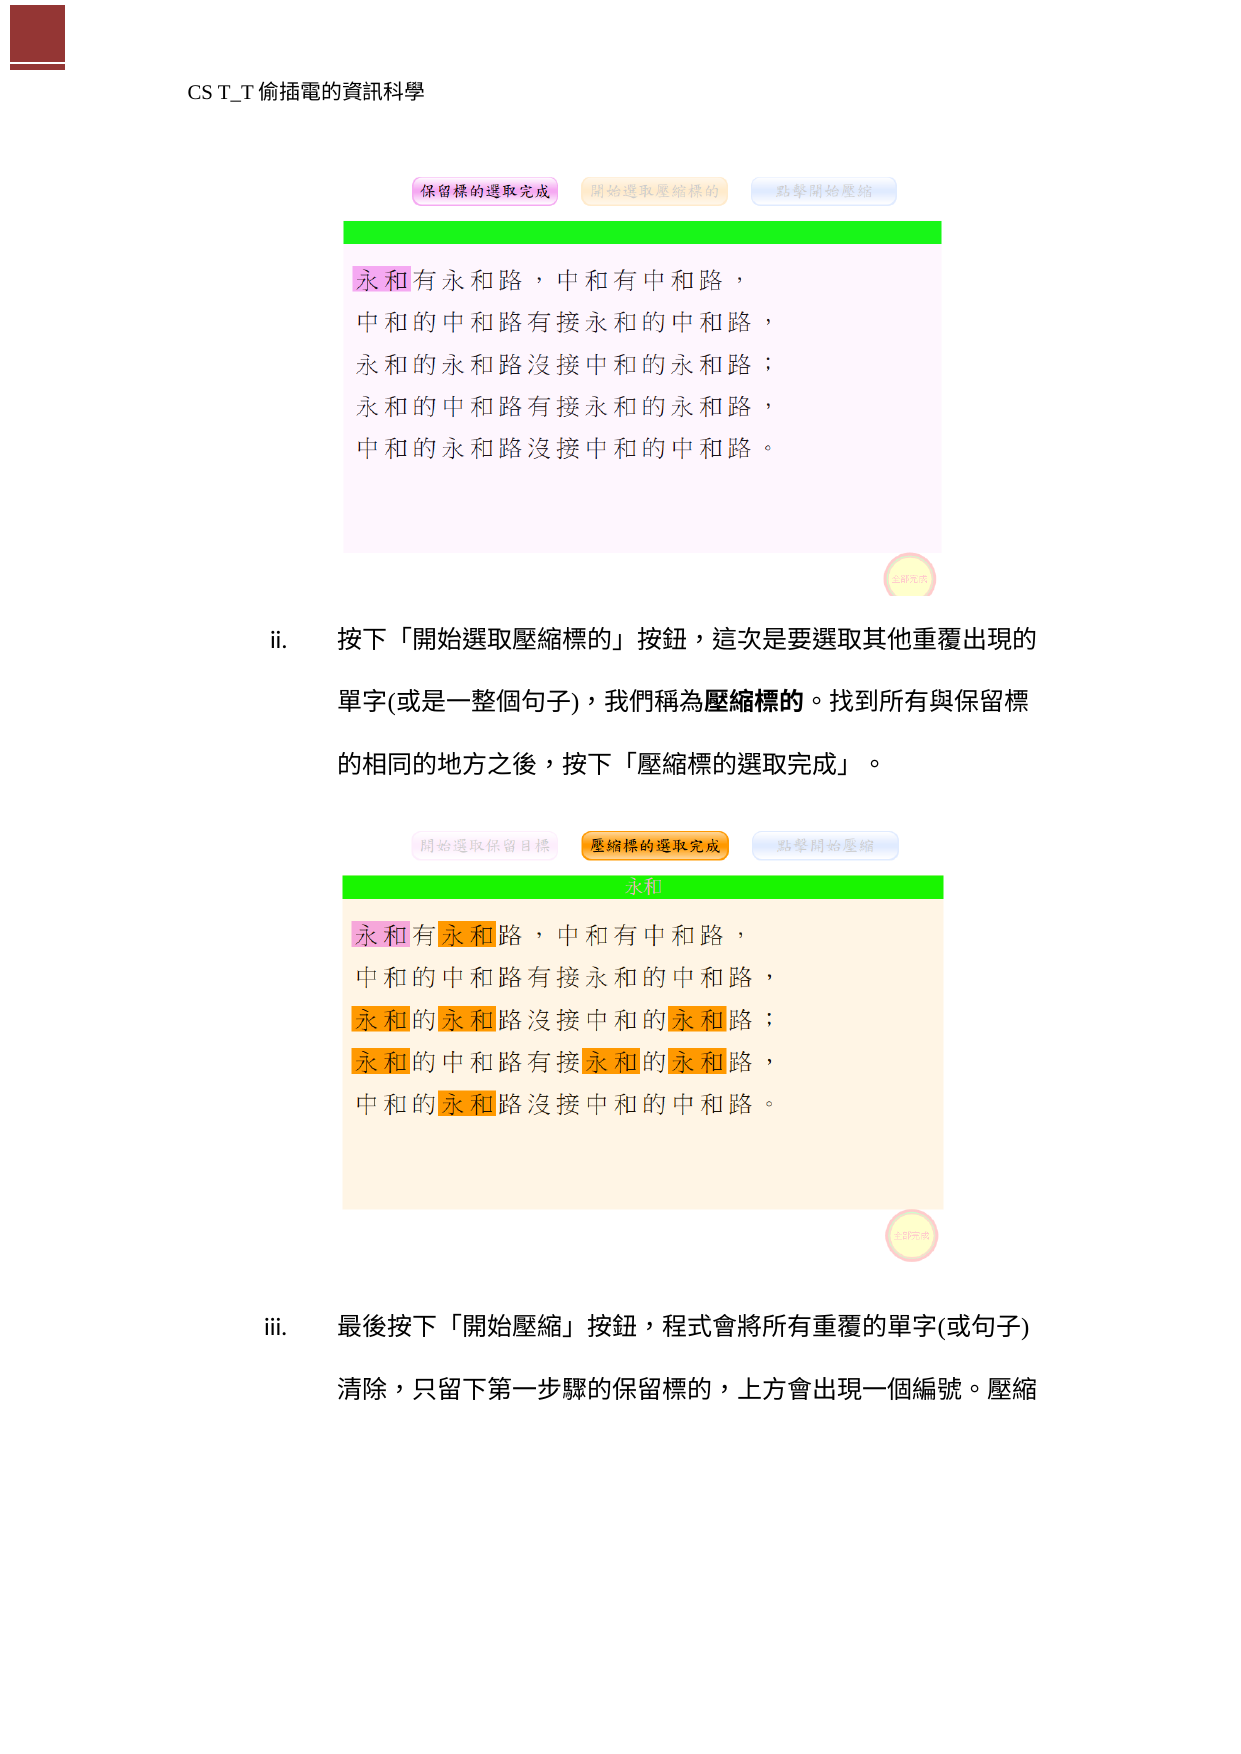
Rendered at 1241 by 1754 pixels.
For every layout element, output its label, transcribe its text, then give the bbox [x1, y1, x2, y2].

list 最後按下「開始壓縮」按鈕，程式會將所有重覆的單字(或句子)清除，只留下第一步驟的保留標的，上方會出現一個編號。壓縮 [287, 1283, 1053, 1408]
list 按下「開始選取壓縮標的」按鈕，這次是要選取其他重覆出現的單字(或是一整個句子)，我們稱為壓縮標的。找到所有與保留標的相同的地方之後，按下「壓縮標的選取完成」。 [287, 596, 1053, 1283]
